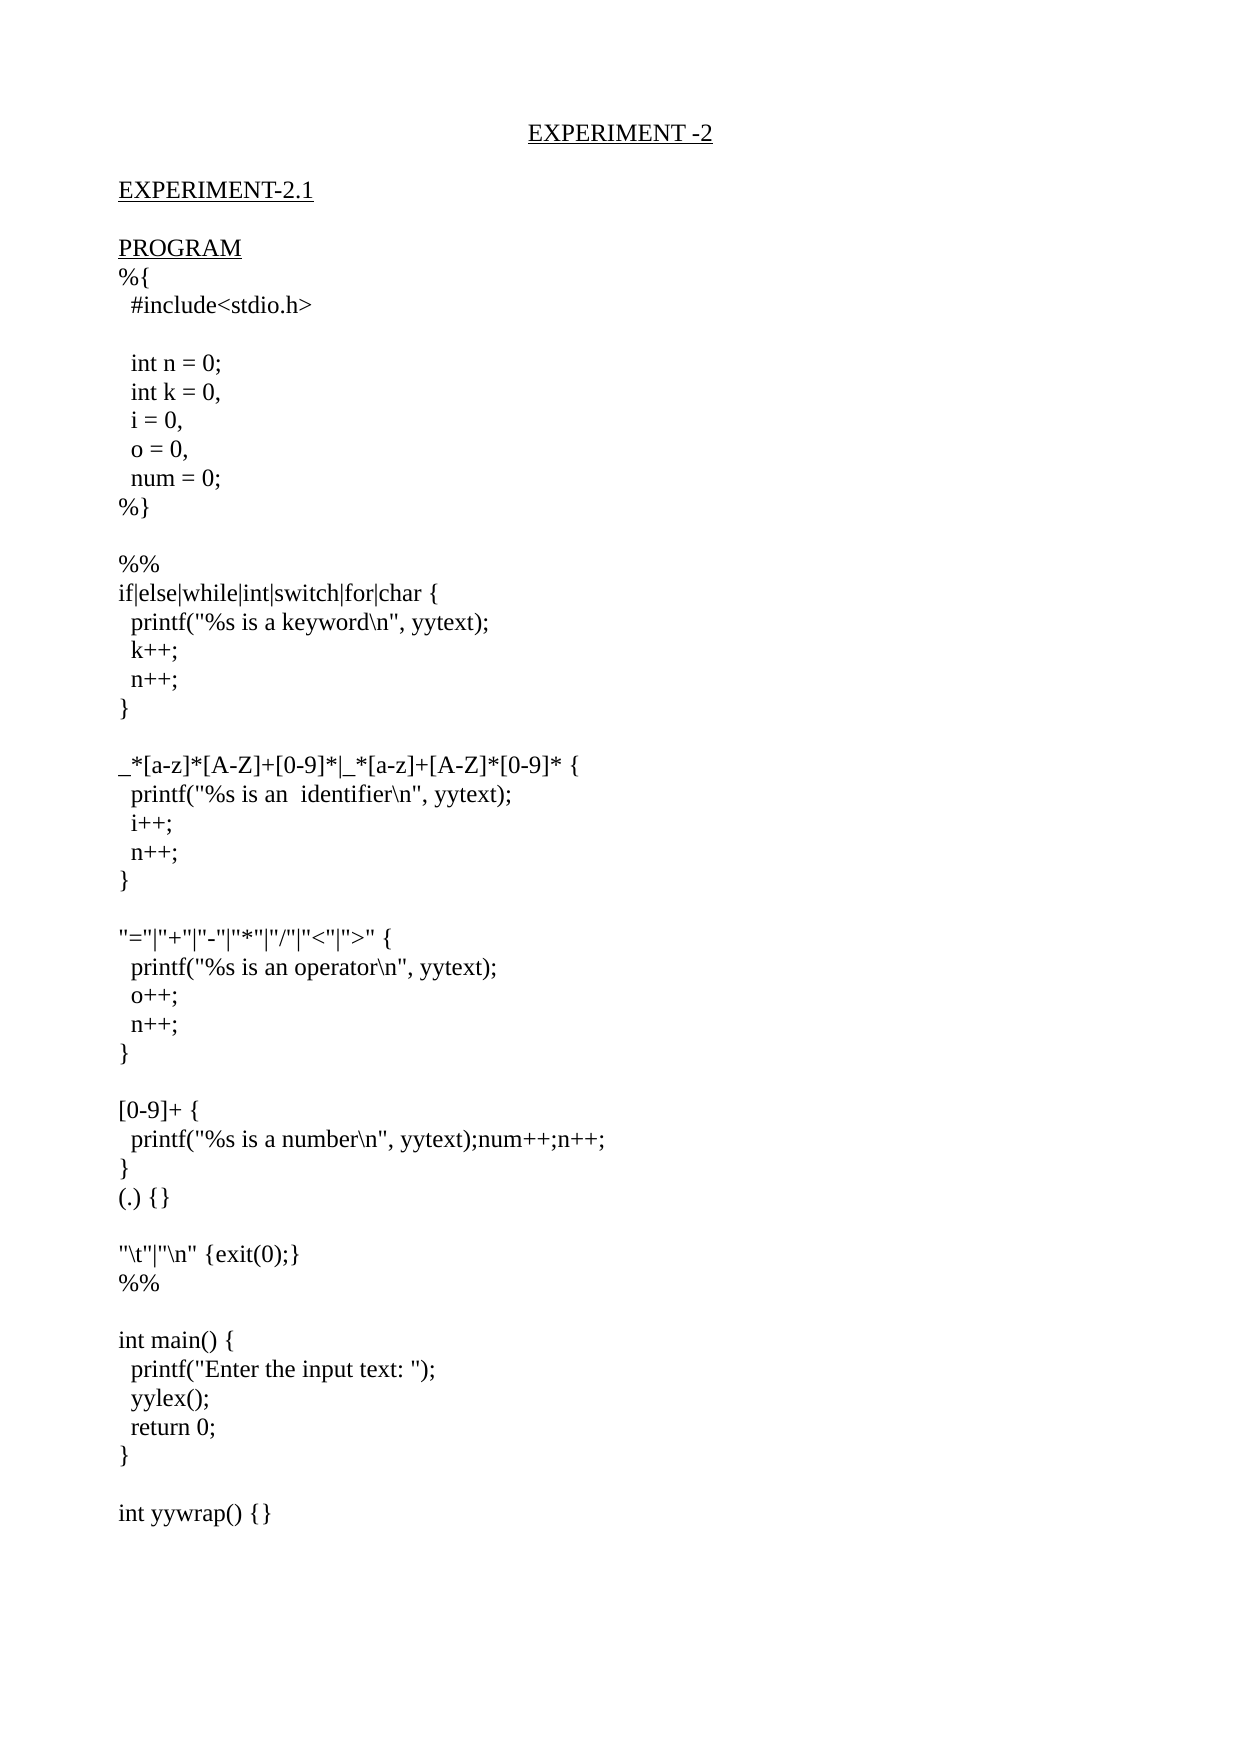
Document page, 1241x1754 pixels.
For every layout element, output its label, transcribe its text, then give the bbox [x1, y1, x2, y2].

text } [118, 1153, 1122, 1182]
text i = 0, [118, 406, 1122, 434]
text } [118, 866, 1122, 894]
text printf("%s is an identifier\n", yytext); [118, 779, 1122, 808]
text #include<stdio.h> [118, 291, 1122, 319]
text EXPERIMENT -2 [118, 118, 1122, 147]
text } [118, 1038, 1122, 1067]
text } [118, 1441, 1122, 1469]
text (.) {} [118, 1182, 1122, 1211]
text PROGRAM [118, 233, 1122, 262]
text i++; [118, 808, 1122, 837]
text num = 0; [118, 463, 1122, 492]
text printf("%s is a number\n", yytext);num++;n++; [118, 1124, 1122, 1153]
text if|else|while|int|switch|for|char { [118, 578, 1122, 607]
text "="|"+"|"-"|"*"|"/"|"<"|">" { [118, 923, 1122, 952]
text n++; [118, 664, 1122, 693]
text int n = 0; [118, 348, 1122, 377]
text int k = 0, [118, 377, 1122, 406]
text o = 0, [118, 434, 1122, 463]
text int yywrap() {} [118, 1498, 1122, 1527]
text "\t"|"\n" {exit(0);} [118, 1239, 1122, 1268]
text %% [118, 1268, 1122, 1297]
text EXPERIMENT-2.1 [118, 176, 1122, 204]
text n++; [118, 1009, 1122, 1038]
text k++; [118, 636, 1122, 664]
text return 0; [118, 1412, 1122, 1441]
text %} [118, 492, 1122, 521]
text printf("%s is a keyword\n", yytext); [118, 607, 1122, 636]
text %{ [118, 262, 1122, 291]
text } [118, 693, 1122, 722]
text [0-9]+ { [118, 1096, 1122, 1124]
text o++; [118, 981, 1122, 1009]
text printf("Enter the input text: "); [118, 1354, 1122, 1383]
text %% [118, 549, 1122, 578]
text int main() { [118, 1326, 1122, 1354]
text yylex(); [118, 1383, 1122, 1412]
text printf("%s is an operator\n", yytext); [118, 952, 1122, 981]
text n++; [118, 837, 1122, 866]
text _*[a-z]*[A-Z]+[0-9]*|_*[a-z]+[A-Z]*[0-9]* { [118, 751, 1122, 779]
